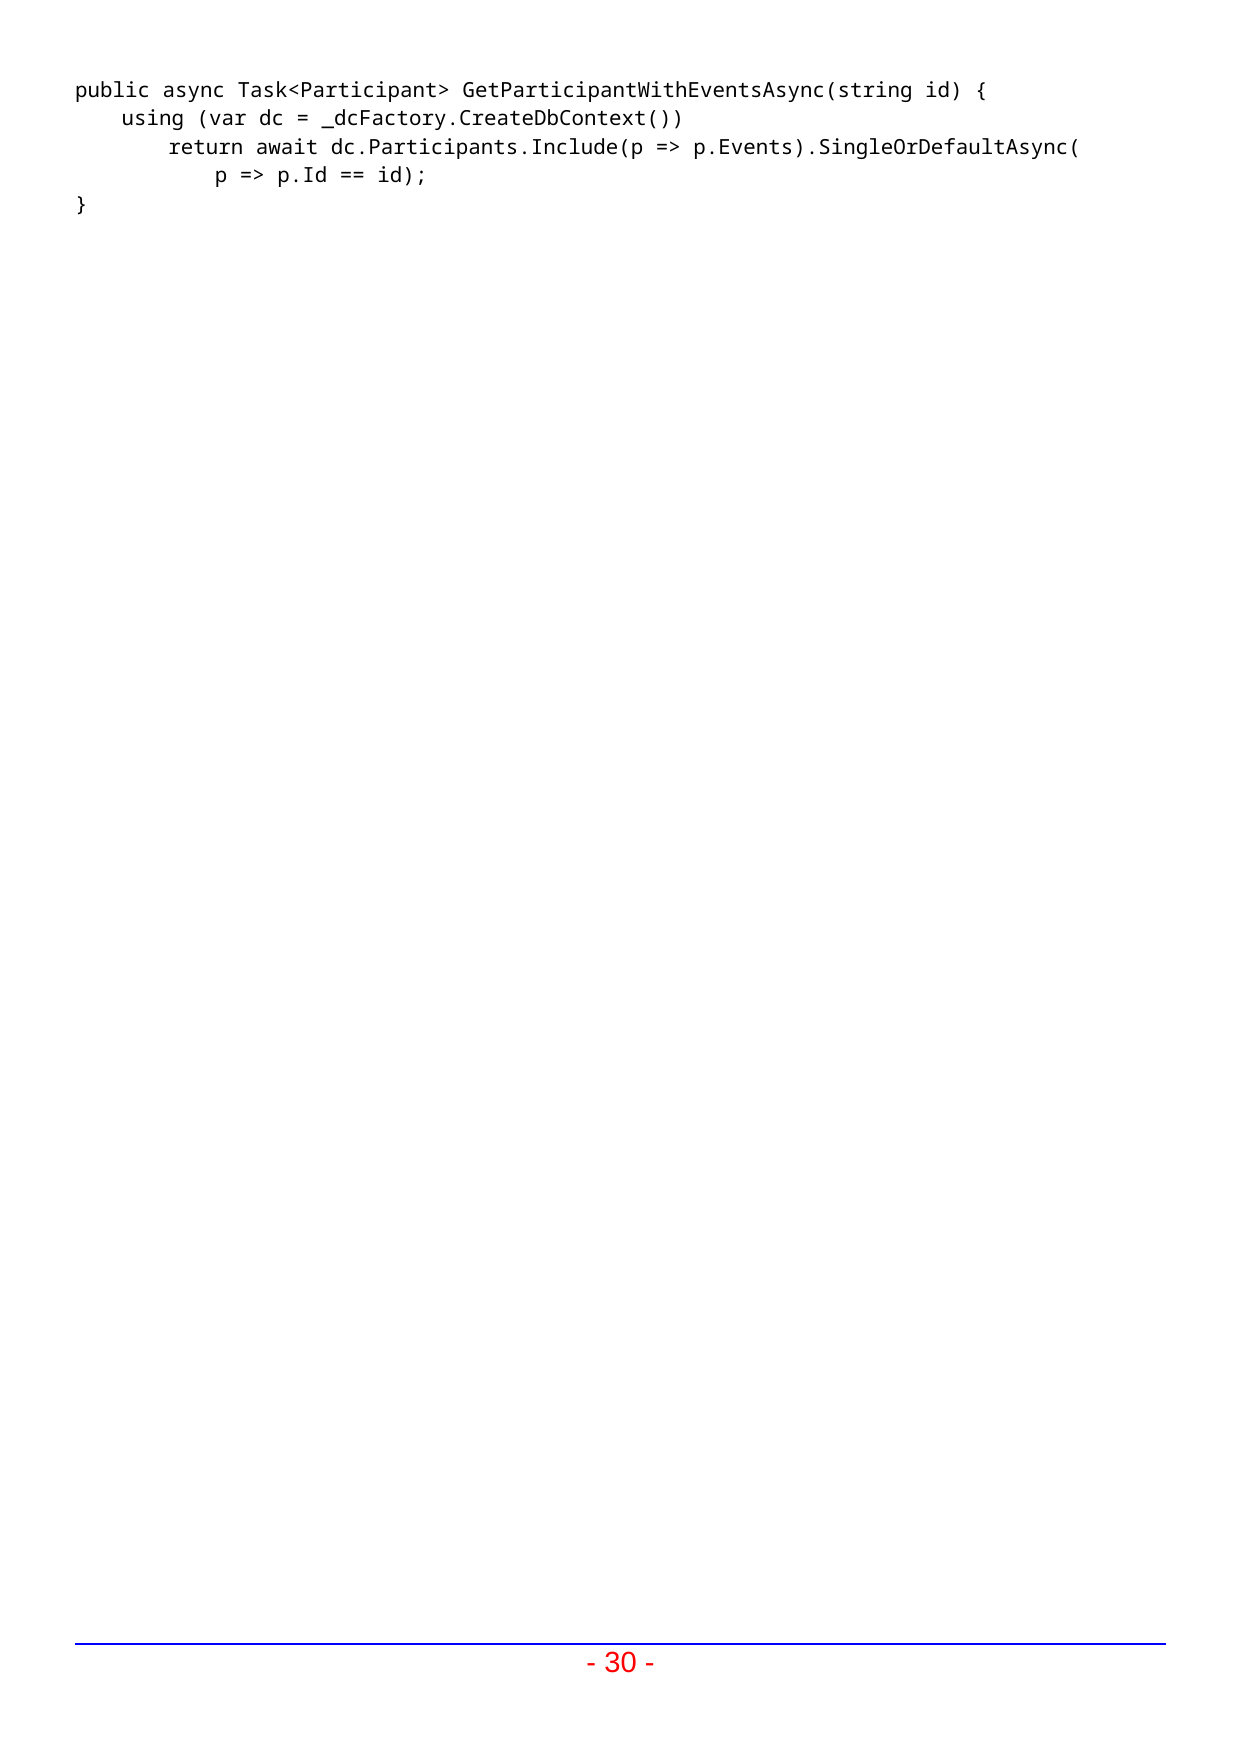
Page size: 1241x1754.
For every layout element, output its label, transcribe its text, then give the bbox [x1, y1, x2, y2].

text p => p.Id == id); [75, 160, 1166, 189]
text } [75, 189, 1166, 217]
text using (var dc = _dcFactory.CreateDbContext()) [75, 103, 1166, 132]
text public async Task<Participant> GetParticipantWithEventsAsync(string id) { [75, 75, 1166, 103]
text return await dc.Participants.Include(p => p.Events).SingleOrDefaultAsync( [75, 132, 1166, 160]
